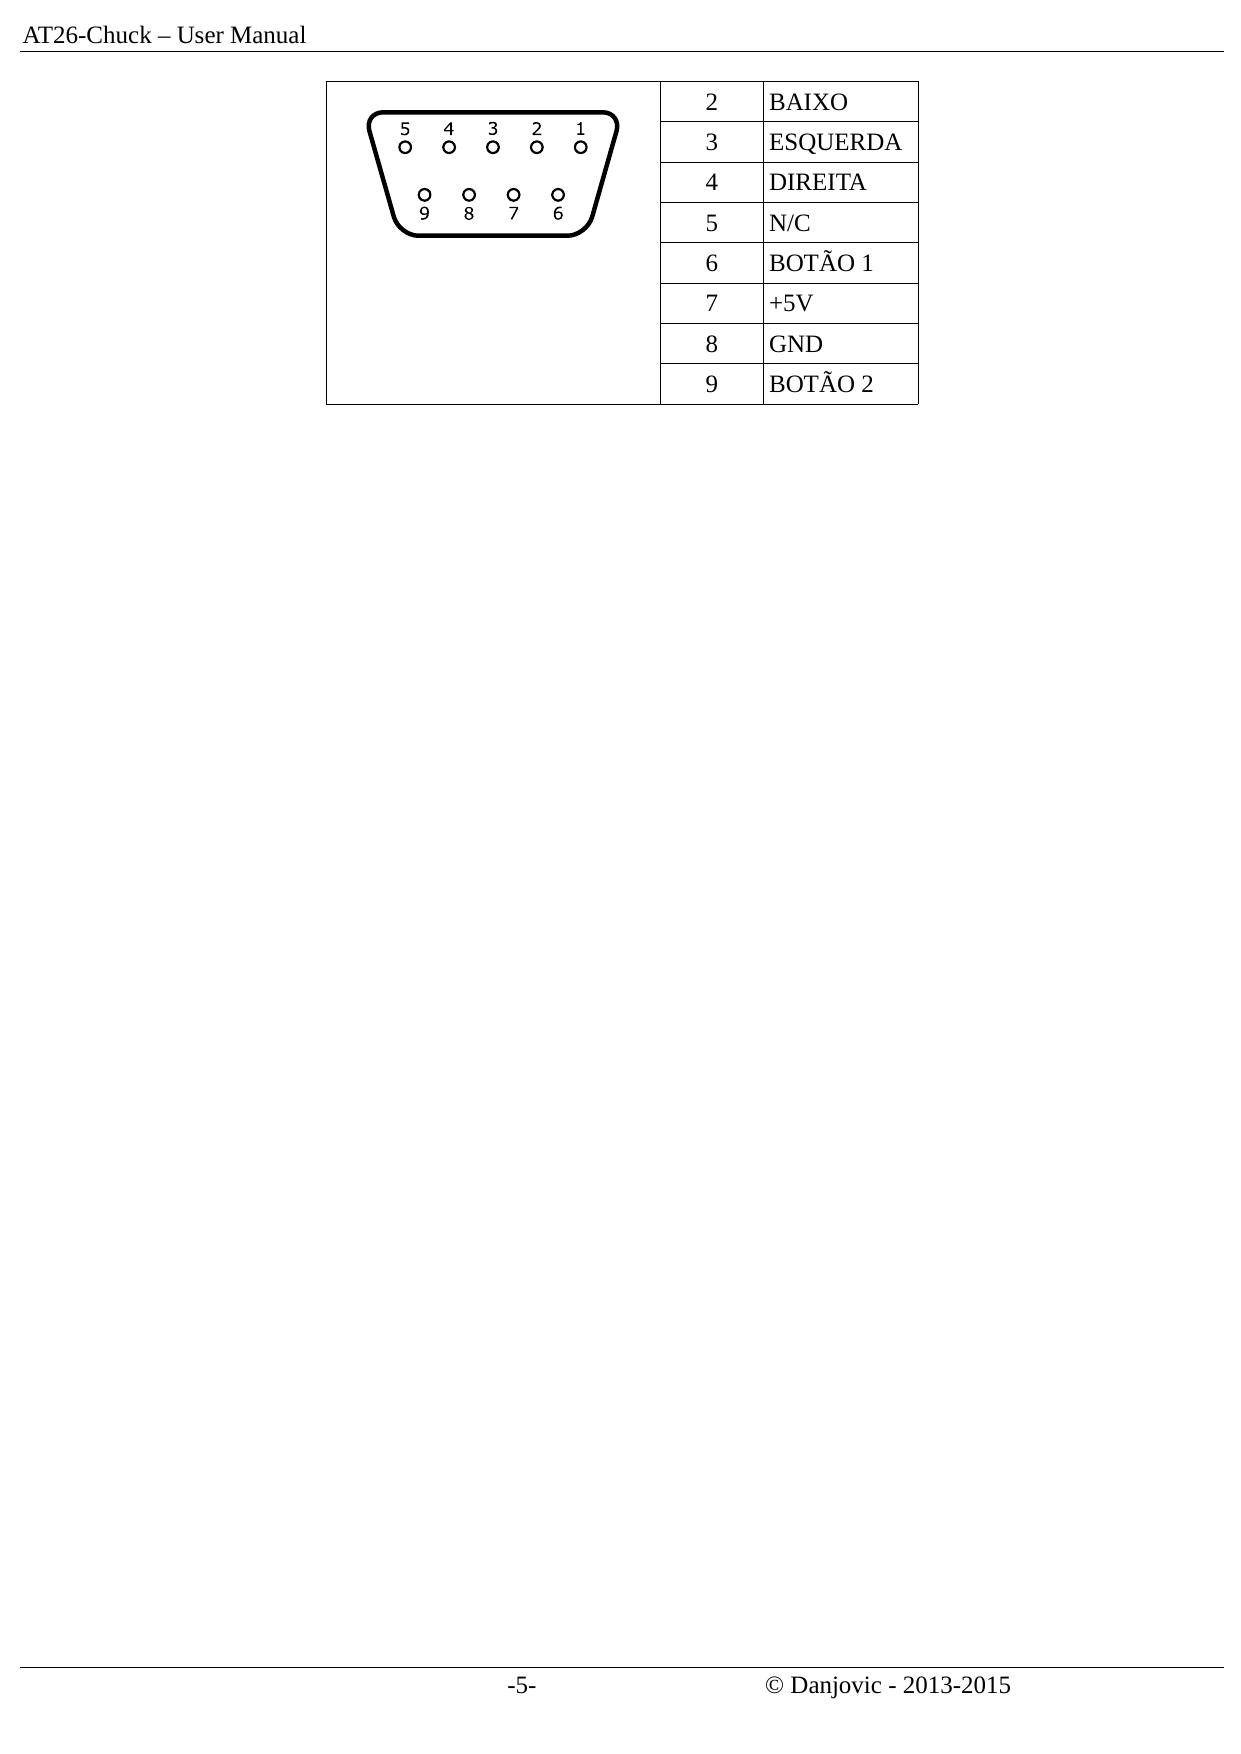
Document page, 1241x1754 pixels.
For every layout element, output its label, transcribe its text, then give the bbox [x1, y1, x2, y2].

table_cell 7 [661, 284, 763, 323]
table_cell GND [764, 324, 918, 363]
table_cell BOTÃO 2 [764, 364, 918, 403]
table_cell +5V [764, 284, 918, 323]
table_cell BOTÃO 1 [764, 243, 918, 283]
table_cell DIREITA [764, 163, 918, 202]
table_cell [327, 82, 660, 403]
table_cell 6 [661, 243, 763, 283]
table_cell ESQUERDA [764, 122, 918, 162]
table_cell 8 [661, 324, 763, 363]
table_cell 5 [661, 203, 763, 242]
table_cell 3 [661, 122, 763, 162]
table_cell 4 [661, 163, 763, 202]
table_cell 2 [661, 82, 763, 121]
table_cell BAIXO [764, 82, 918, 121]
table_cell N/C [764, 203, 918, 242]
table_cell 9 [661, 364, 763, 403]
